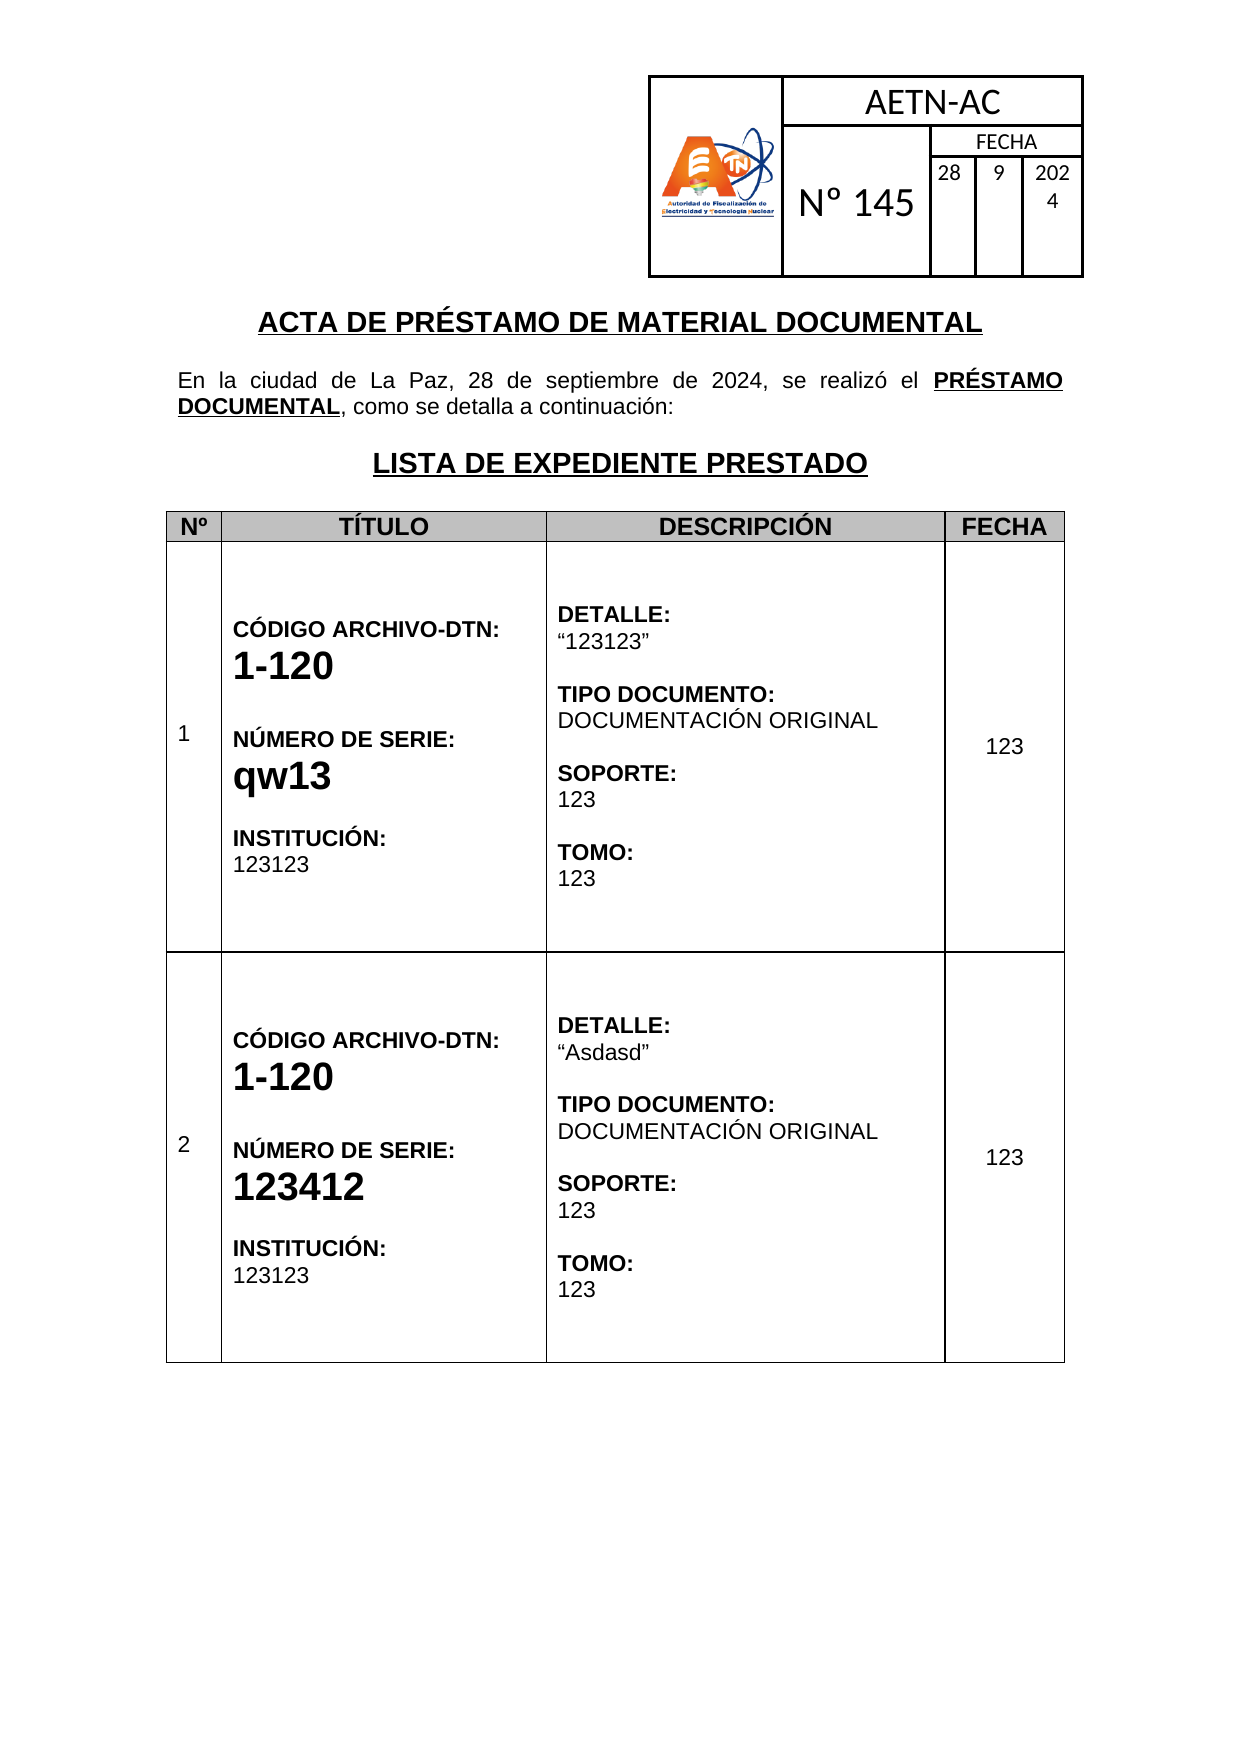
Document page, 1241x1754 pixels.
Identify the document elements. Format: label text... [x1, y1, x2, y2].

table_cell 123 [946, 542, 1064, 951]
table_header DESCRIPCIÓN [547, 512, 944, 541]
table_header [651, 78, 781, 275]
table_cell DETALLE: “123123” TIPO DOCUMENTO: DOCUMENTACIÓN ORIGINAL SOPORTE: 123 TOMO: 123 [547, 542, 944, 951]
table_cell 28 [932, 158, 974, 275]
table_cell [167, 953, 221, 1362]
table_cell DETALLE: “Asdasd” TIPO DOCUMENTO: DOCUMENTACIÓN ORIGINAL SOPORTE: 123 TOMO: 123 [547, 953, 944, 1362]
table_cell CÓDIGO ARCHIVO-DTN: 1-120 NÚMERO DE SERIE: 123412 INSTITUCIÓN: 123123 [222, 953, 546, 1362]
title ACTA DE PRÉSTAMO DE MATERIAL DOCUMENTAL [177, 304, 1063, 338]
table_cell FECHA [932, 127, 1081, 155]
table_cell CÓDIGO ARCHIVO-DTN: 1-120 NÚMERO DE SERIE: qw13 INSTITUCIÓN: 123123 [222, 542, 546, 951]
title LISTA DE EXPEDIENTE PRESTADO [177, 446, 1063, 479]
table_header AETN-AC [784, 78, 1081, 124]
table_cell Nº 145 [784, 127, 929, 275]
table_header Nº [167, 512, 221, 541]
table_cell 2024 [1024, 158, 1081, 275]
table_header TÍTULO [222, 512, 546, 541]
table_cell [167, 542, 221, 951]
table_cell 123 [946, 953, 1064, 1362]
title En la ciudad de La Paz, 28 de septiembre de 2024, se realizó el PRÉSTAMO DOCUMENTAL, como se detalla a continuación: [177, 367, 1063, 419]
table_cell 9 [977, 158, 1021, 275]
table_header FECHA [946, 512, 1064, 541]
